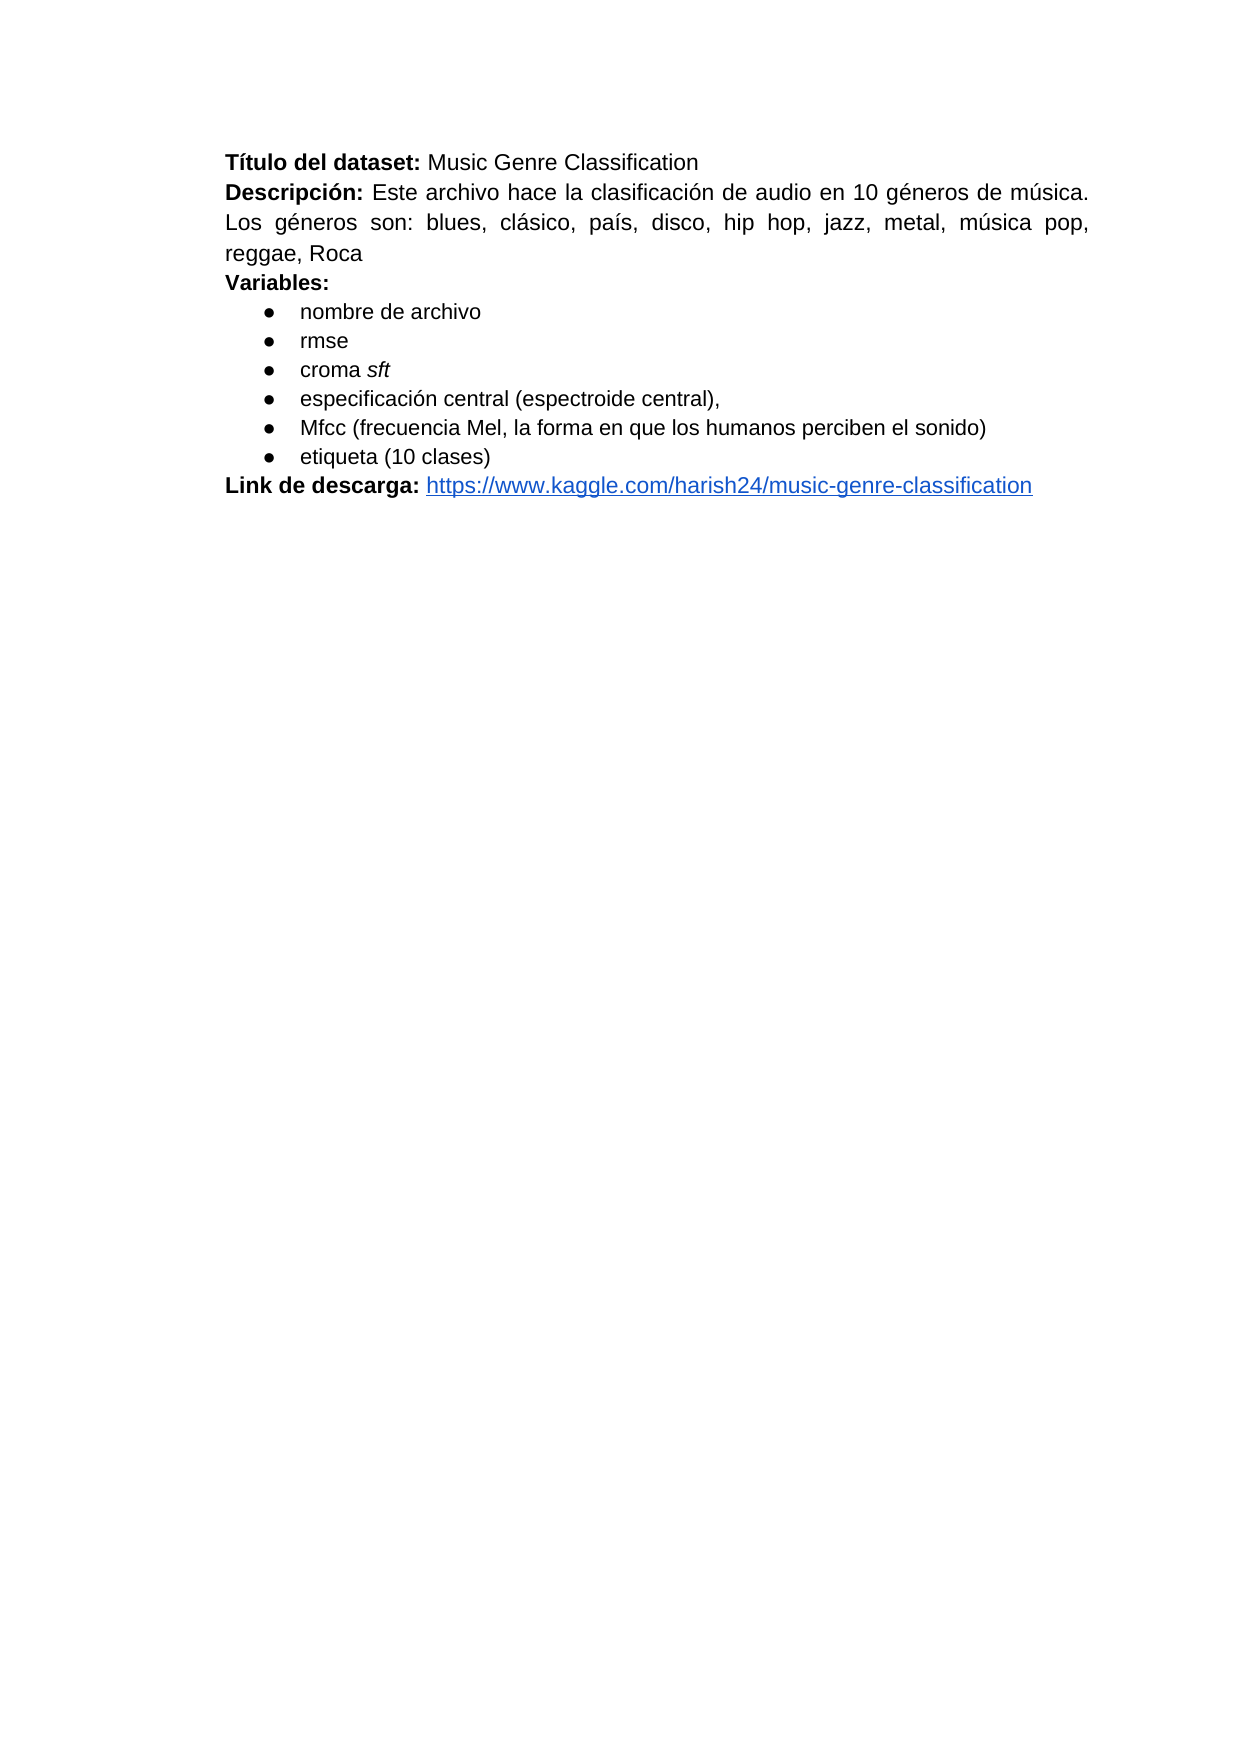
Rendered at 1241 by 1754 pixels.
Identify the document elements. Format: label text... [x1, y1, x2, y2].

list nombre de archivo [262, 299, 1090, 324]
list etiqueta (10 clases) [262, 443, 1090, 469]
text Link de descarga: https://www.kaggle.com/harish24/music-genre-classification [225, 472, 1090, 499]
list croma sft [262, 357, 1090, 382]
text Descripción: Este archivo hace la clasificación de audio en 10 géneros de música. Los géneros son: blues, clásico, país, disco, hip hop, jazz, metal, música pop, reggae, Roca [225, 179, 1090, 266]
list Mfcc (frecuencia Mel, la forma en que los humanos perciben el sonido) [262, 414, 1090, 440]
list rmse [262, 328, 1090, 353]
list especificación central (espectroide central), [262, 386, 1090, 411]
text Variables: [225, 270, 1090, 295]
text Título del dataset: Music Genre Classification [225, 149, 1090, 175]
